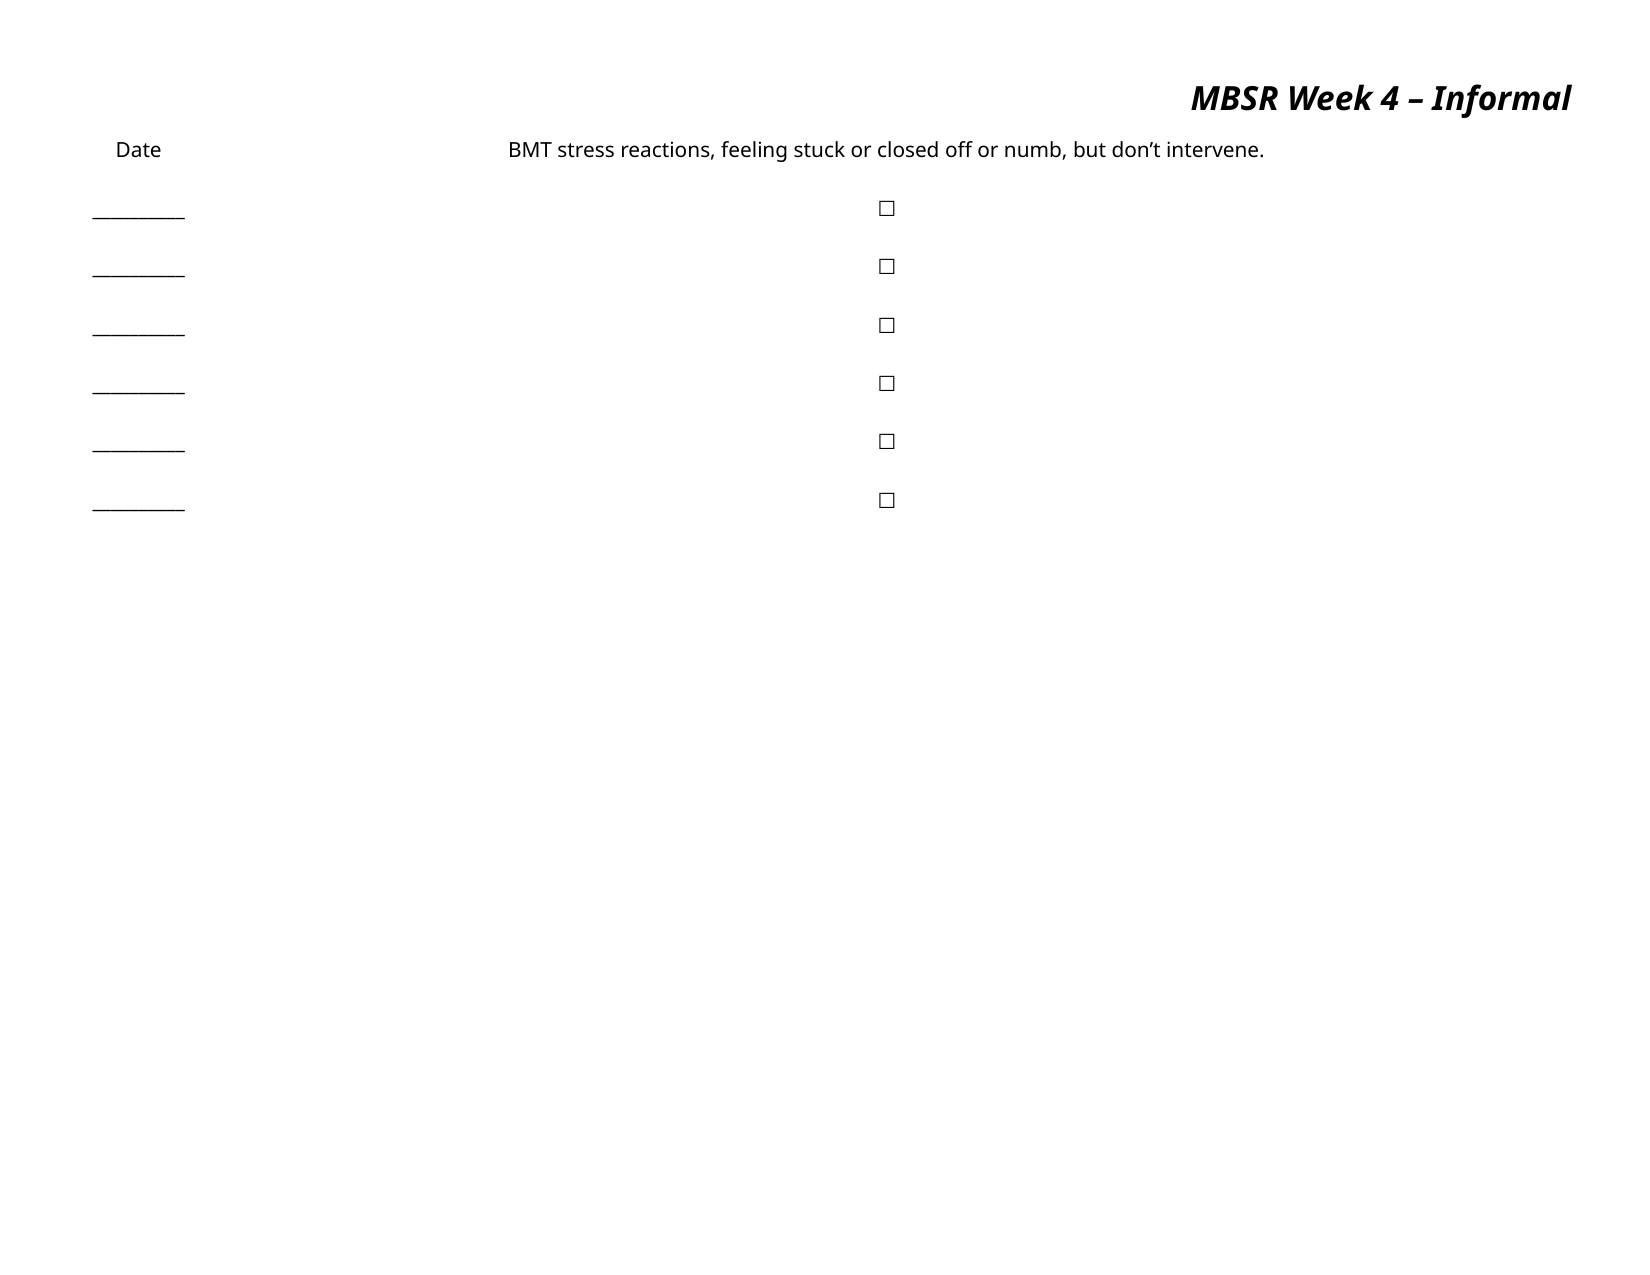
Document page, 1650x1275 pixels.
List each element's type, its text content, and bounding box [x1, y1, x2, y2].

table_cell __________ [75, 237, 202, 296]
table_header Date [75, 120, 202, 179]
text MBSR Week 4 – Informal [75, 75, 1575, 120]
table_cell ☐ [202, 413, 1571, 471]
table_cell __________ [75, 471, 202, 529]
table_cell ☐ [202, 296, 1571, 354]
table_cell __________ [75, 179, 202, 237]
table_cell ☐ [202, 471, 1571, 529]
table_cell ☐ [202, 354, 1571, 413]
table_cell __________ [75, 413, 202, 471]
table_cell __________ [75, 296, 202, 354]
table_cell ☐ [202, 179, 1571, 237]
table_cell ☐ [202, 237, 1571, 296]
table_header BMT stress reactions, feeling stuck or closed off or numb, but don’t intervene. [202, 120, 1571, 179]
table_cell __________ [75, 354, 202, 413]
